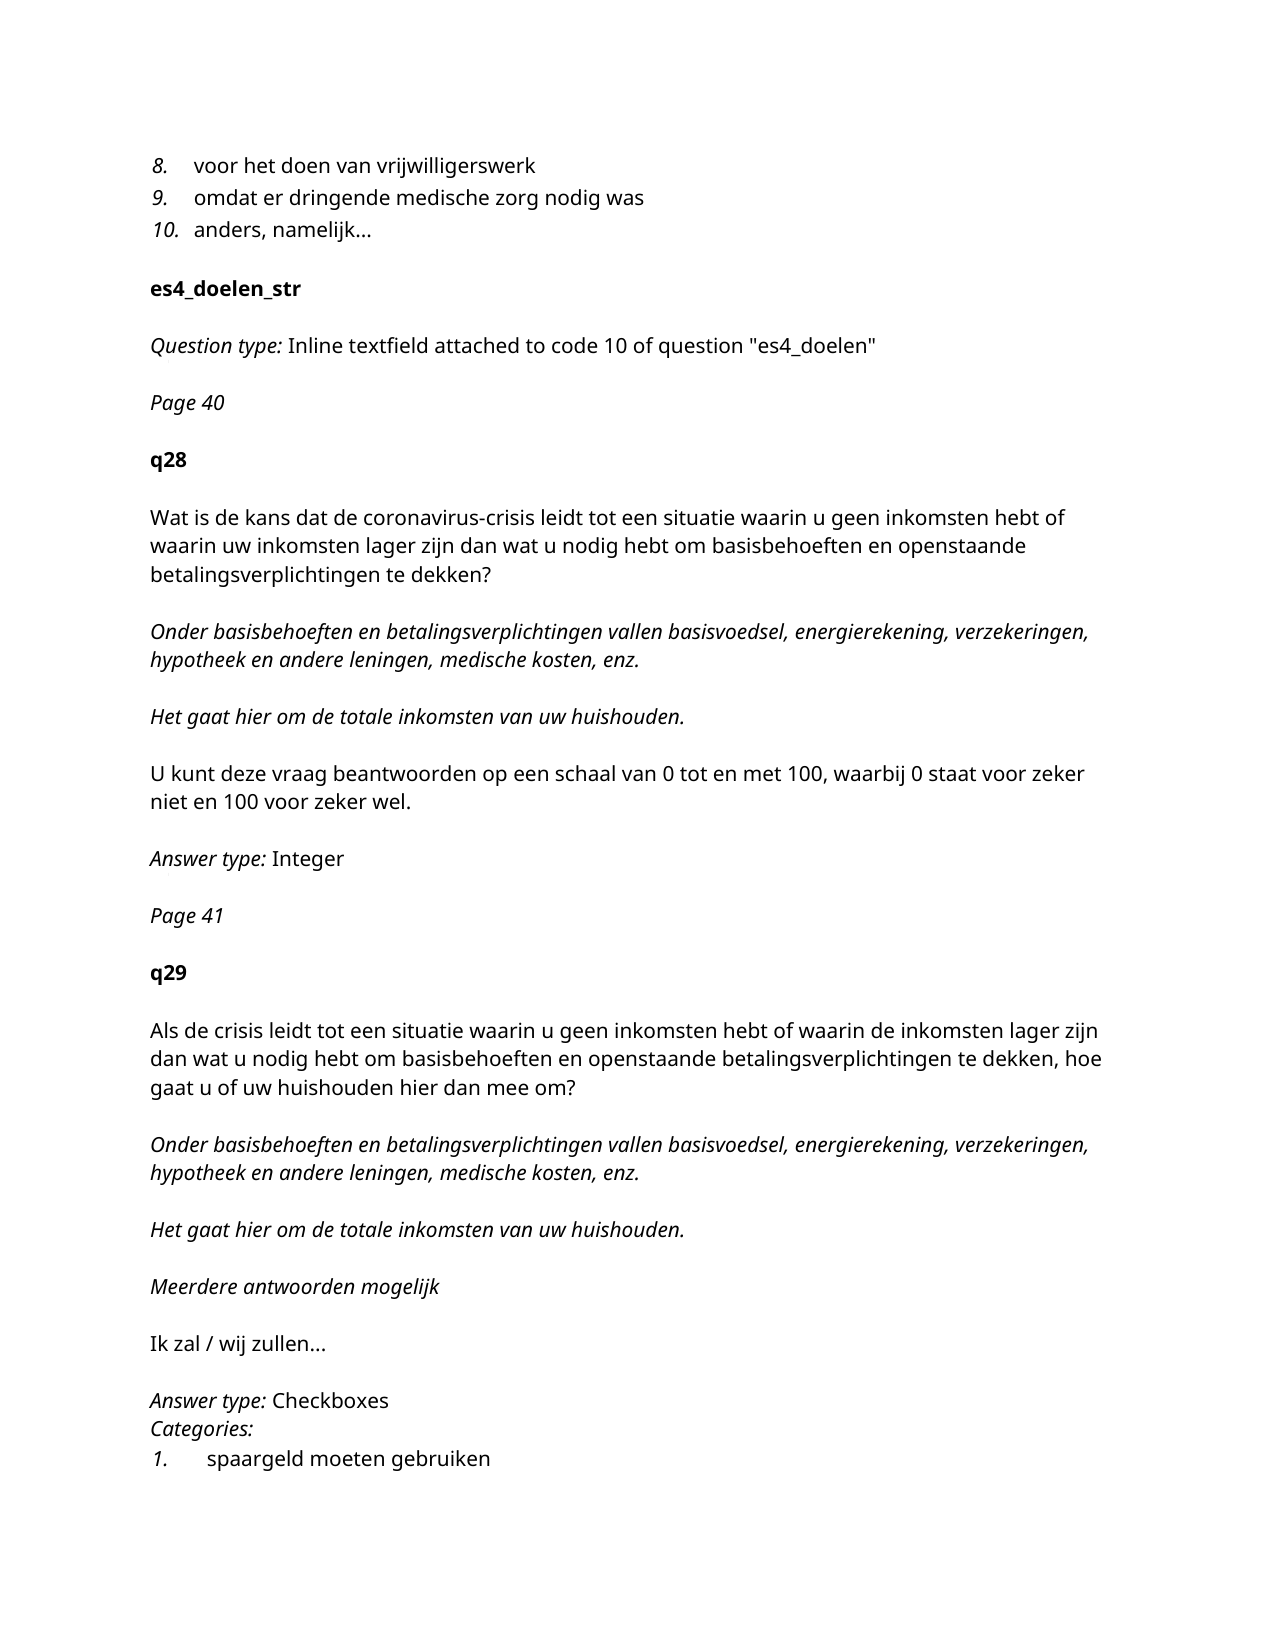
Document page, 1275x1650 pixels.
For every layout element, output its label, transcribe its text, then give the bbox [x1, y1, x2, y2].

table_header 1. [150, 1443, 205, 1474]
table_cell 10. [150, 213, 192, 245]
text Page 41 [150, 901, 1125, 929]
text Wat is de kans dat de coronavirus-crisis leidt tot een situatie waarin u geen inkomsten hebt of waarin uw inkomsten lager zijn dan wat u nodig hebt om basisbehoeften en openstaande betalingsverplichtingen te dekken? Onder basisbehoeften en betalingsverplichtingen vallen basisvoedsel, energierekening, verzekeringen, hypotheek en andere leningen, medische kosten, enz. Het gaat hier om de totale inkomsten van uw huishouden. U kunt deze vraag beantwoorden op een schaal van 0 tot en met 100, waarbij 0 staat voor zeker niet en 100 voor zeker wel. [150, 503, 1125, 816]
text Answer type: Checkboxes [150, 1386, 1125, 1414]
table_cell 8. [150, 150, 192, 182]
text Als de crisis leidt tot een situatie waarin u geen inkomsten hebt of waarin de inkomsten lager zijn dan wat u nodig hebt om basisbehoeften en openstaande betalingsverplichtingen te dekken, hoe gaat u of uw huishouden hier dan mee om? Onder basisbehoeften en betalingsverplichtingen vallen basisvoedsel, energierekening, verzekeringen, hypotheek en andere leningen, medische kosten, enz. Het gaat hier om de totale inkomsten van uw huishouden. Meerdere antwoorden mogelijk Ik zal / wij zullen... [150, 1016, 1125, 1357]
table_cell omdat er dringende medische zorg nodig was [192, 182, 988, 213]
table_header spaargeld moeten gebruiken [205, 1443, 1063, 1474]
table_cell anders, namelijk... [192, 213, 988, 245]
text Answer type: Integer [150, 844, 1125, 873]
subtitle q29 [150, 958, 1125, 987]
subtitle es4_doelen_str [150, 274, 1125, 302]
text Categories: [150, 1414, 1125, 1443]
text Page 40 [150, 388, 1125, 416]
table_cell voor het doen van vrijwilligerswerk [192, 150, 988, 182]
subtitle q28 [150, 446, 1125, 474]
table_cell 9. [150, 182, 192, 213]
text Question type: Inline textfield attached to code 10 of question "es4_doelen" [150, 331, 1125, 360]
